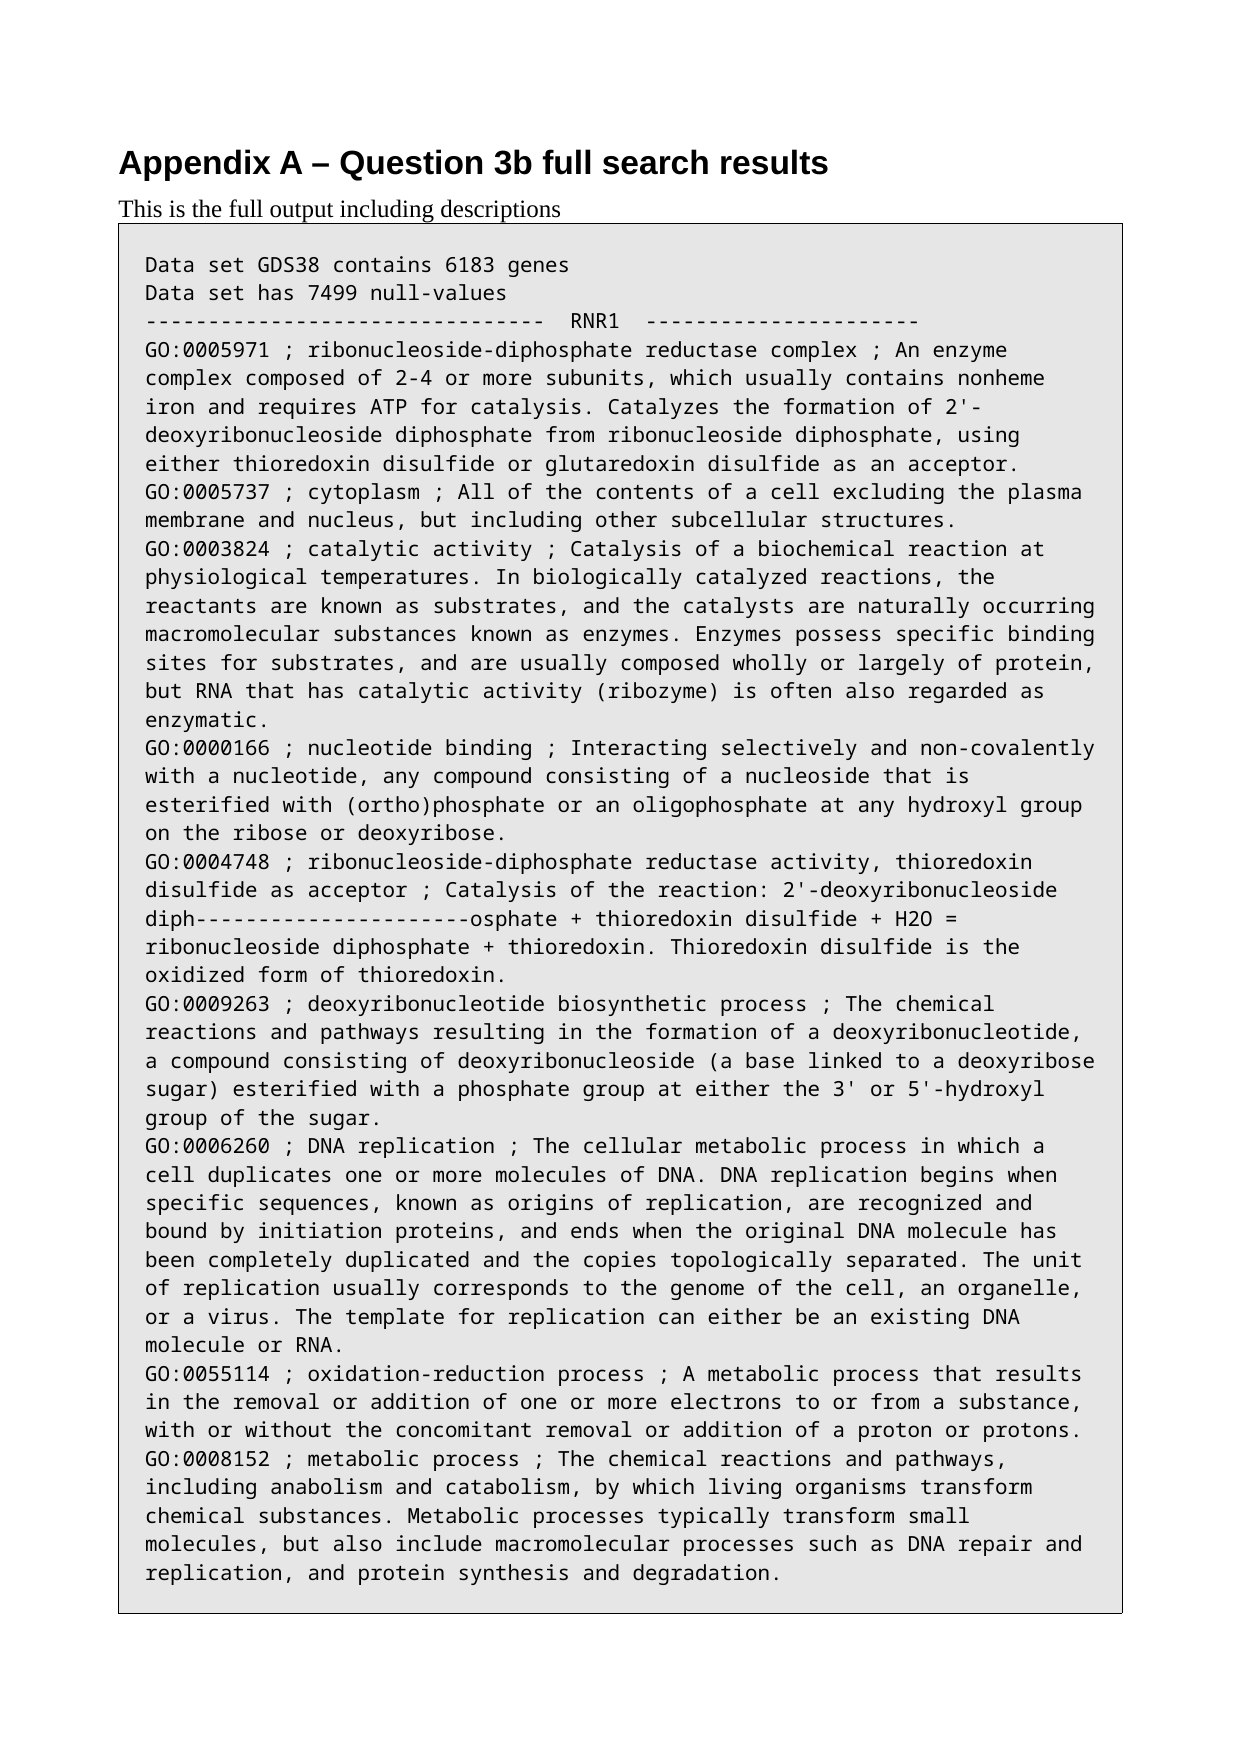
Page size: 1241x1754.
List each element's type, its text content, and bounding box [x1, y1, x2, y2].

text GO:0055114 ; oxidation-reduction process ; A metabolic process that results in the removal or addition of one or more electrons to or from a substance, with or without the concomitant removal or addition of a proton or protons. [119, 1332, 1122, 1417]
text GO:0003824 ; catalytic activity ; Catalysis of a biochemical reaction at physiological temperatures. In biologically catalyzed reactions, the reactants are known as substrates, and the catalysts are naturally occurring macromolecular substances known as enzymes. Enzymes possess specific binding sites for substrates, and are usually composed wholly or largely of protein, but RNA that has catalytic activity (ribozyme) is often also regarded as enzymatic. [119, 507, 1122, 706]
text GO:0000166 ; nucleotide binding ; Interacting selectively and non-covalently with a nucleotide, any compound consisting of a nucleoside that is esterified with (ortho)phosphate or an oligophosphate at any hydroxyl group on the ribose or deoxyribose. [119, 706, 1122, 820]
text -------------------------------- RNR1 ---------------------- [119, 280, 1122, 308]
text GO:0006260 ; DNA replication ; The cellular metabolic process in which a cell duplicates one or more molecules of DNA. DNA replication begins when specific sequences, known as origins of replication, are recognized and bound by initiation proteins, and ends when the original DNA molecule has been completely duplicated and the copies topologically separated. The unit of replication usually corresponds to the genome of the cell, an organelle, or a virus. The template for replication can either be an existing DNA molecule or RNA. [119, 1104, 1122, 1332]
text GO:0005737 ; cytoplasm ; All of the contents of a cell excluding the plasma membrane and nucleus, but including other subcellular structures. [119, 451, 1122, 507]
text GO:0008152 ; metabolic process ; The chemical reactions and pathways, including anabolism and catabolism, by which living organisms transform chemical substances. Metabolic processes typically transform small molecules, but also include macromolecular processes such as DNA repair and replication, and protein synthesis and degradation. [119, 1417, 1122, 1613]
text This is the full output including descriptions [118, 194, 1122, 223]
text GO:0009263 ; deoxyribonucleotide biosynthetic process ; The chemical reactions and pathways resulting in the formation of a deoxyribonucleotide, a compound consisting of deoxyribonucleoside (a base linked to a deoxyribose sugar) esterified with a phosphate group at either the 3' or 5'-hydroxyl group of the sugar. [119, 962, 1122, 1104]
subtitle Appendix A – Question 3b full search results [118, 143, 1122, 182]
text GO:0004748 ; ribonucleoside-diphosphate reductase activity, thioredoxin disulfide as acceptor ; Catalysis of the reaction: 2'-deoxyribonucleoside diph----------------------osphate + thioredoxin disulfide + H2O = ribonucleoside diphosphate + thioredoxin. Thioredoxin disulfide is the oxidized form of thioredoxin. [119, 820, 1122, 962]
text Data set GDS38 contains 6183 genes [119, 224, 1122, 251]
text Data set has 7499 null-values [119, 251, 1122, 280]
text GO:0005971 ; ribonucleoside-diphosphate reductase complex ; An enzyme complex composed of 2-4 or more subunits, which usually contains nonheme iron and requires ATP for catalysis. Catalyzes the formation of 2'-deoxyribonucleoside diphosphate from ribonucleoside diphosphate, using either thioredoxin disulfide or glutaredoxin disulfide as an acceptor. [119, 308, 1122, 451]
